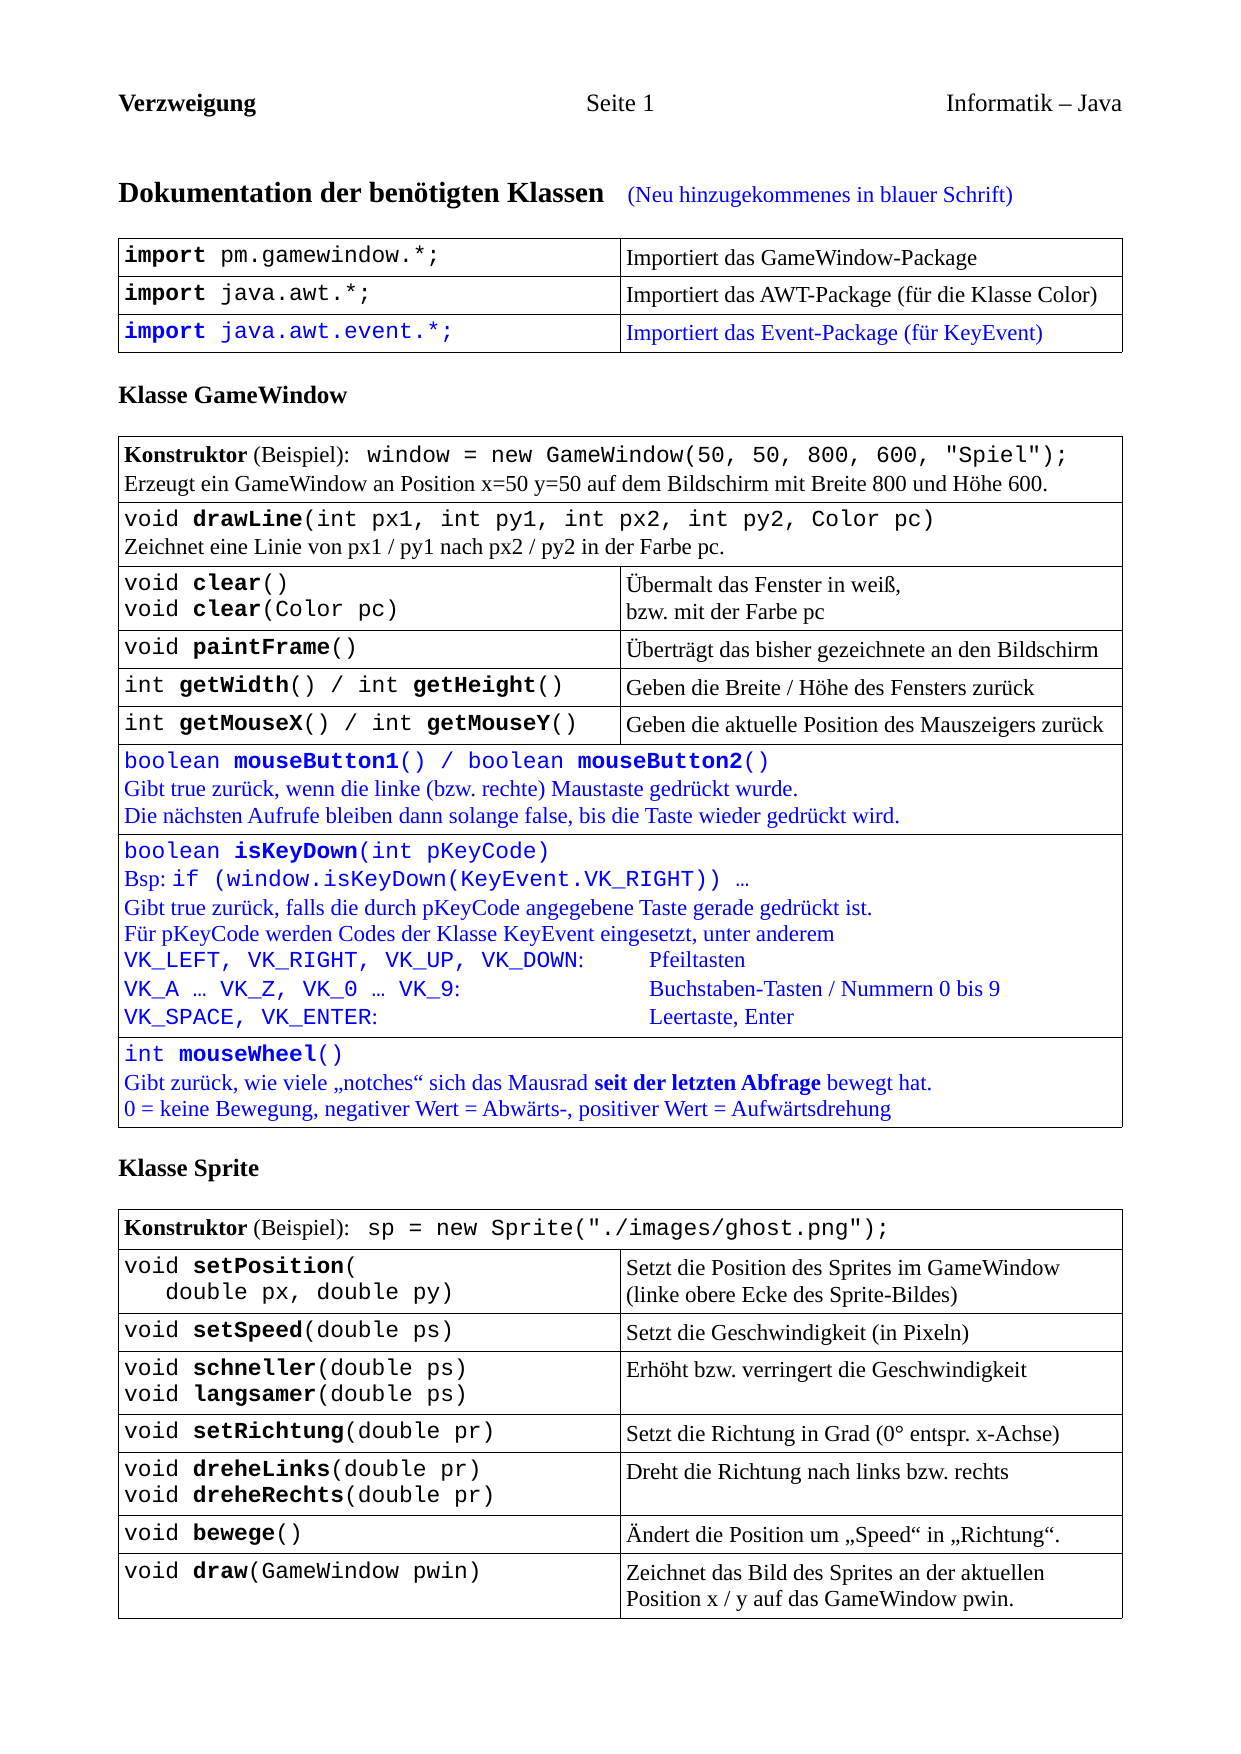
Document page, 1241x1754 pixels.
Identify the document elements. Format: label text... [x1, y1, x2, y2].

table_cell Erhöht bzw. verringert die Geschwindigkeit [621, 1352, 1122, 1414]
table_cell void setRichtung(double pr) [119, 1415, 620, 1452]
table_cell Setzt die Position des Sprites im GameWindow (linke obere Ecke des Sprite-Bildes) [621, 1250, 1122, 1313]
table_cell Zeichnet das Bild des Sprites an der aktuellen Position x / y auf das GameWindow pwin. [621, 1554, 1122, 1618]
table_cell int getMouseX() / int getMouseY() [119, 707, 620, 743]
table_cell void paintFrame() [119, 631, 620, 668]
table_cell Importiert das Event-Package (für KeyEvent) [621, 315, 1122, 352]
table_cell Geben die Breite / Höhe des Fensters zurück [621, 669, 1122, 706]
table_header import pm.gamewindow.*; [119, 239, 620, 276]
table_cell Übermalt das Fenster in weiß, bzw. mit der Farbe pc [621, 567, 1122, 630]
table_cell void drawLine(int px1, int py1, int px2, int py2, Color pc) Zeichnet eine Linie von px1 / py1 nach px2 / py2 in der Farbe pc. [119, 503, 1122, 566]
table_cell void setPosition( double px, double py) [119, 1250, 620, 1313]
table_cell Dreht die Richtung nach links bzw. rechts [621, 1453, 1122, 1515]
table_cell Überträgt das bisher gezeichnete an den Bildschirm [621, 631, 1122, 668]
table_cell import java.awt.*; [119, 277, 620, 314]
table_cell Setzt die Richtung in Grad (0° entspr. x-Achse) [621, 1415, 1122, 1452]
table_cell int mouseWheel() Gibt zurück, wie viele „notches“ sich das Mausrad seit der letzten Abfrage bewegt hat. 0 = keine Bewegung, negativer Wert = Abwärts-, positiver Wert = Aufwärtsdrehung [119, 1038, 1122, 1127]
table_cell int getWidth() / int getHeight() [119, 669, 620, 706]
table_cell Importiert das AWT-Package (für die Klasse Color) [621, 277, 1122, 314]
text Dokumentation der benötigten Klassen (Neu hinzugekommenes in blauer Schrift) [118, 176, 1122, 209]
table_cell void clear() void clear(Color pc) [119, 567, 620, 630]
table_header Konstruktor (Beispiel): sp = new Sprite("./images/ghost.png"); [119, 1210, 1122, 1248]
text Klasse Sprite [118, 1153, 1122, 1182]
table_cell import java.awt.event.*; [119, 315, 620, 352]
table_cell Ändert die Position um „Speed“ in „Richtung“. [621, 1516, 1122, 1553]
table_cell void schneller(double ps) void langsamer(double ps) [119, 1352, 620, 1414]
table_header Importiert das GameWindow-Package [621, 239, 1122, 276]
table_cell void setSpeed(double ps) [119, 1314, 620, 1351]
table_cell Geben die aktuelle Position des Mauszeigers zurück [621, 707, 1122, 743]
table_cell void bewege() [119, 1516, 620, 1553]
text Klasse GameWindow [118, 380, 1122, 409]
table_cell void draw(GameWindow pwin) [119, 1554, 620, 1618]
table_header Konstruktor (Beispiel): window = new GameWindow(50, 50, 800, 600, "Spiel"); Erzeugt ein GameWindow an Position x=50 y=50 auf dem Bildschirm mit Breite 800 und Höhe 600. [119, 437, 1122, 502]
table_cell boolean mouseButton1() / boolean mouseButton2() Gibt true zurück, wenn die linke (bzw. rechte) Maustaste gedrückt wurde. Die nächsten Aufrufe bleiben dann solange false, bis die Taste wieder gedrückt wird. [119, 745, 1122, 834]
table_cell boolean isKeyDown(int pKeyCode) Bsp: if (window.isKeyDown(KeyEvent.VK_RIGHT)) … Gibt true zurück, falls die durch pKeyCode angegebene Taste gerade gedrückt ist. Für pKeyCode werden Codes der Klasse KeyEvent eingesetzt, unter anderem VK_LEFT, VK_RIGHT, VK_UP, VK_DOWN: Pfeiltasten VK_A … VK_Z, VK_0 … VK_9: Buchstaben-Tasten / Nummern 0 bis 9 VK_SPACE, VK_ENTER: Leertaste, Enter [119, 835, 1122, 1037]
table_cell Setzt die Geschwindigkeit (in Pixeln) [621, 1314, 1122, 1351]
table_cell void dreheLinks(double pr) void dreheRechts(double pr) [119, 1453, 620, 1515]
